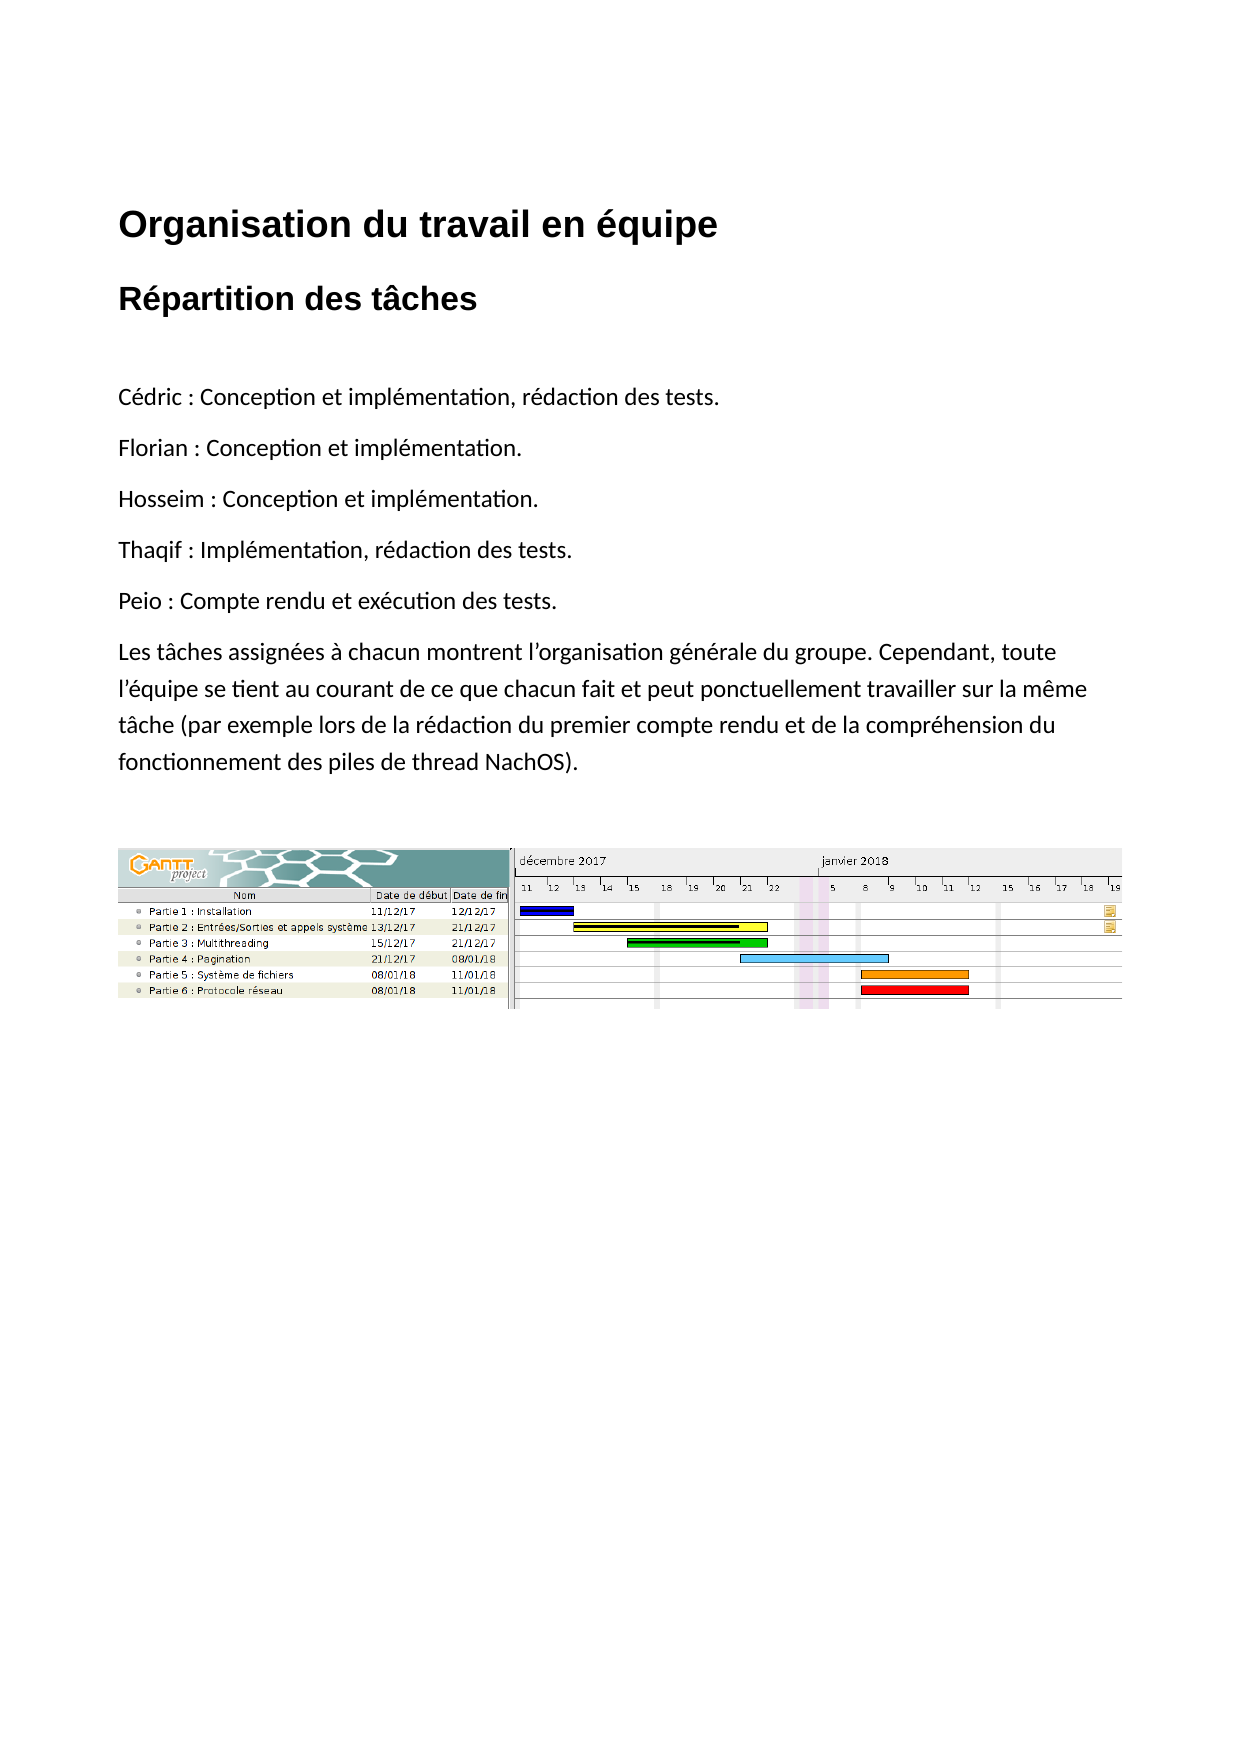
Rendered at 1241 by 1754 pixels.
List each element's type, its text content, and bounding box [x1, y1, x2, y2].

text Thaqif : Implémentation, rédaction des tests. [118, 534, 1122, 564]
text Hosseim : Conception et implémentation. [118, 483, 1122, 513]
text Les tâches assignées à chacun montrent l’organisation générale du groupe. Cependant, toute l’équipe se tient au courant de ce que chacun fait et peut ponctuellement travailler sur la même tâche (par exemple lors de la rédaction du premier compte rendu et de la compréhension du fonctionnement des piles de thread NachOS). [118, 636, 1122, 777]
picture [118, 848, 1123, 1009]
subtitle Organisation du travail en équipe [118, 201, 1122, 245]
subtitle Répartition des tâches [118, 278, 1122, 317]
text Florian : Conception et implémentation. [118, 432, 1122, 462]
text Peio : Compte rendu et exécution des tests. [118, 585, 1122, 616]
text Cédric : Conception et implémentation, rédaction des tests. [118, 381, 1122, 411]
